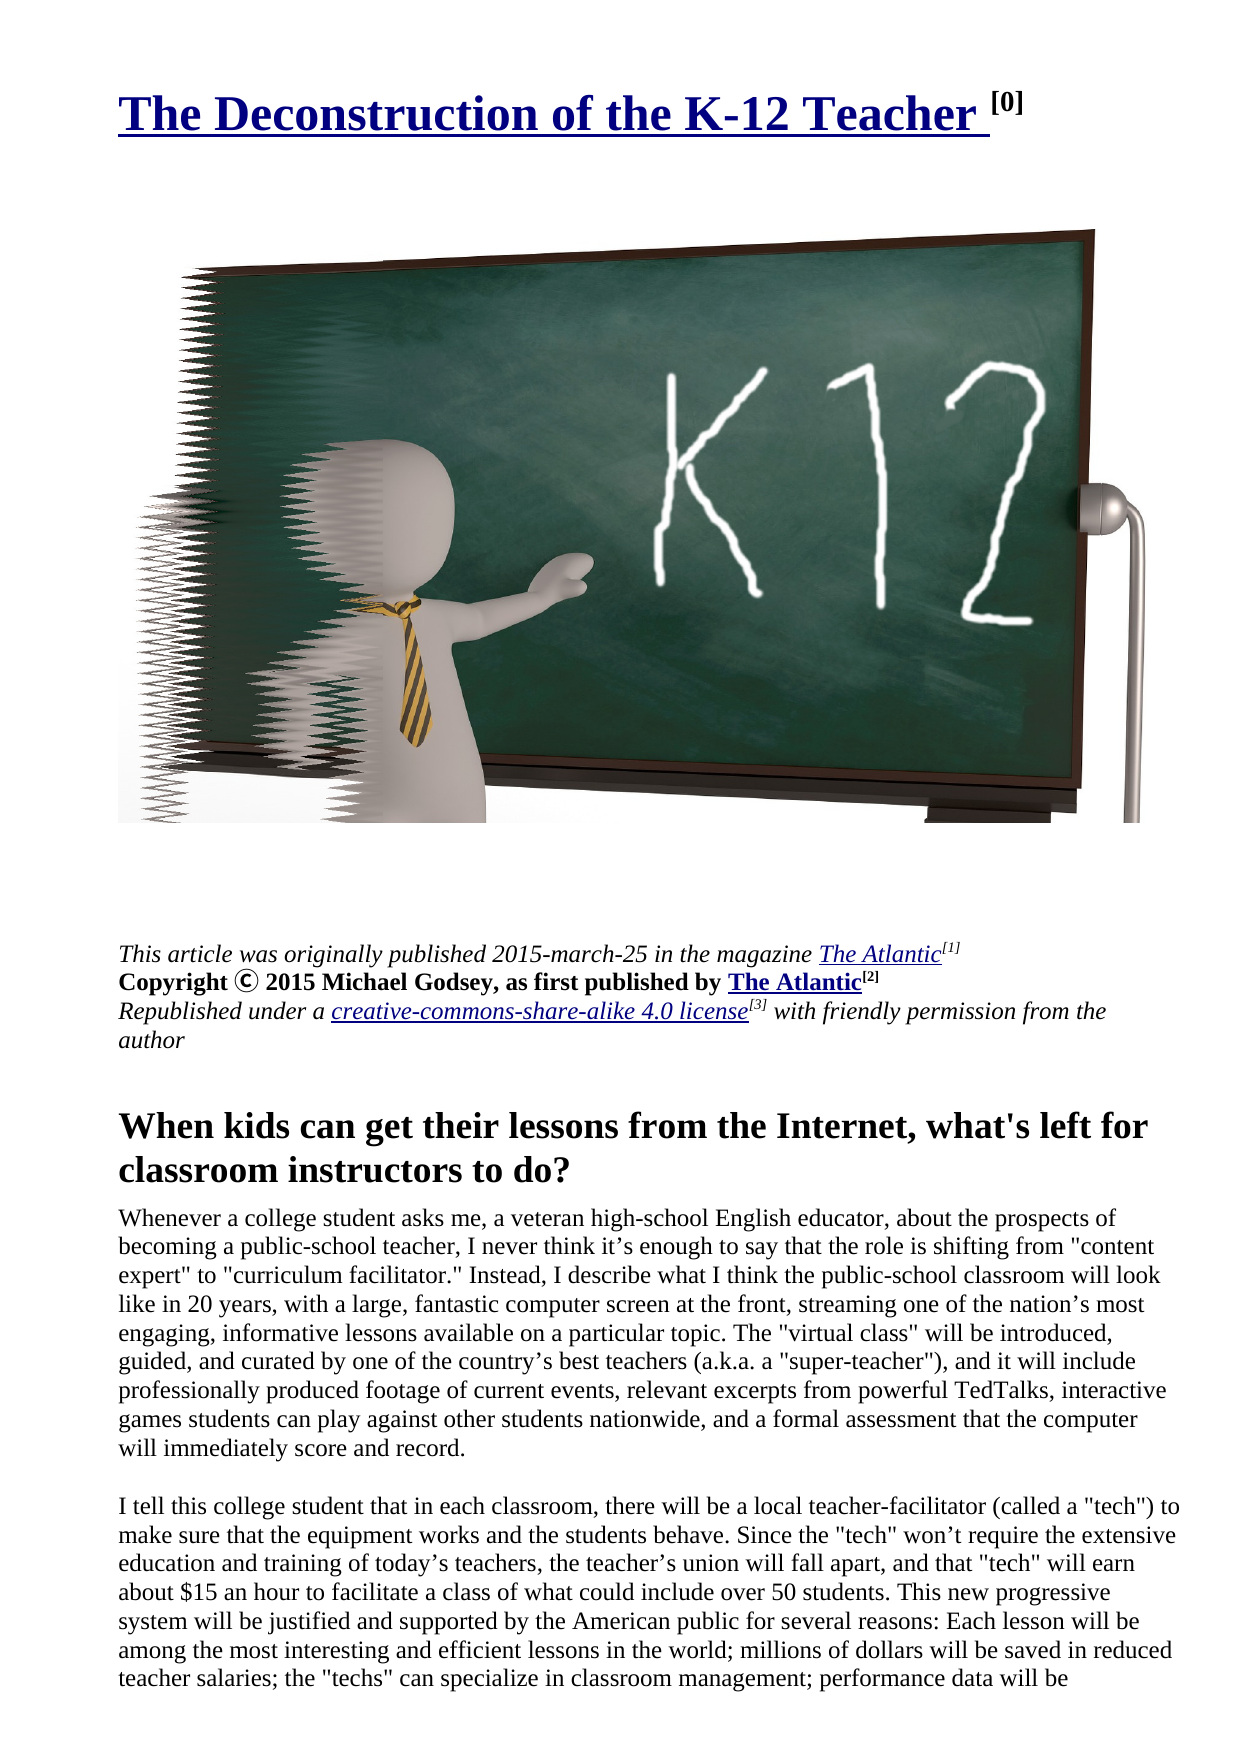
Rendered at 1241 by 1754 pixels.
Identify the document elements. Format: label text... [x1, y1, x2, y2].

picture [118, 229, 1182, 823]
subtitle The Deconstruction of the K-12 Teacher [118, 84, 1181, 142]
text Whenever a college student asks me, a veteran high-school English educator, about the prospects of becoming a public-school teacher, I never think it’s enough to say that the role is shifting from "content expert" to "curriculum facilitator." Instead, I describe what I think the public-school classroom will look like in 20 years, with a large, fantastic computer screen at the front, streaming one of the nation’s most engaging, informative lessons available on a particular topic. The "virtual class" will be introduced, guided, and curated by one of the country’s best teachers (a.k.a. a "super-teacher"), and it will include professionally produced footage of current events, relevant excerpts from powerful TedTalks, interactive games students can play against other students nationwide, and a formal assessment that the computer will immediately score and record. [118, 1203, 1181, 1461]
subtitle When kids can get their lessons from the Internet, what's left for classroom instructors to do? [118, 1104, 1181, 1190]
text This article was originally published 2015-march-25 in the magazine The Atlantic Copyright Ⓒ 2015 Michael Godsey, as first published by The Atlantic Republished under a creative-commons-share-alike 4.0 license with friendly permission from the author [118, 939, 1181, 1054]
text I tell this college student that in each classroom, there will be a local teacher-facilitator (called a "tech") to make sure that the equipment works and the students behave. Since the "tech" won’t require the extensive education and training of today’s teachers, the teacher’s union will fall apart, and that "tech" will earn about $15 an hour to facilitate a class of what could include over 50 students. This new progressive system will be justified and supported by the American public for several reasons: Each lesson will be among the most interesting and efficient lessons in the world; millions of dollars will be saved in reduced teacher salaries; the "techs" can specialize in classroom management; performance data will be [118, 1491, 1181, 1692]
